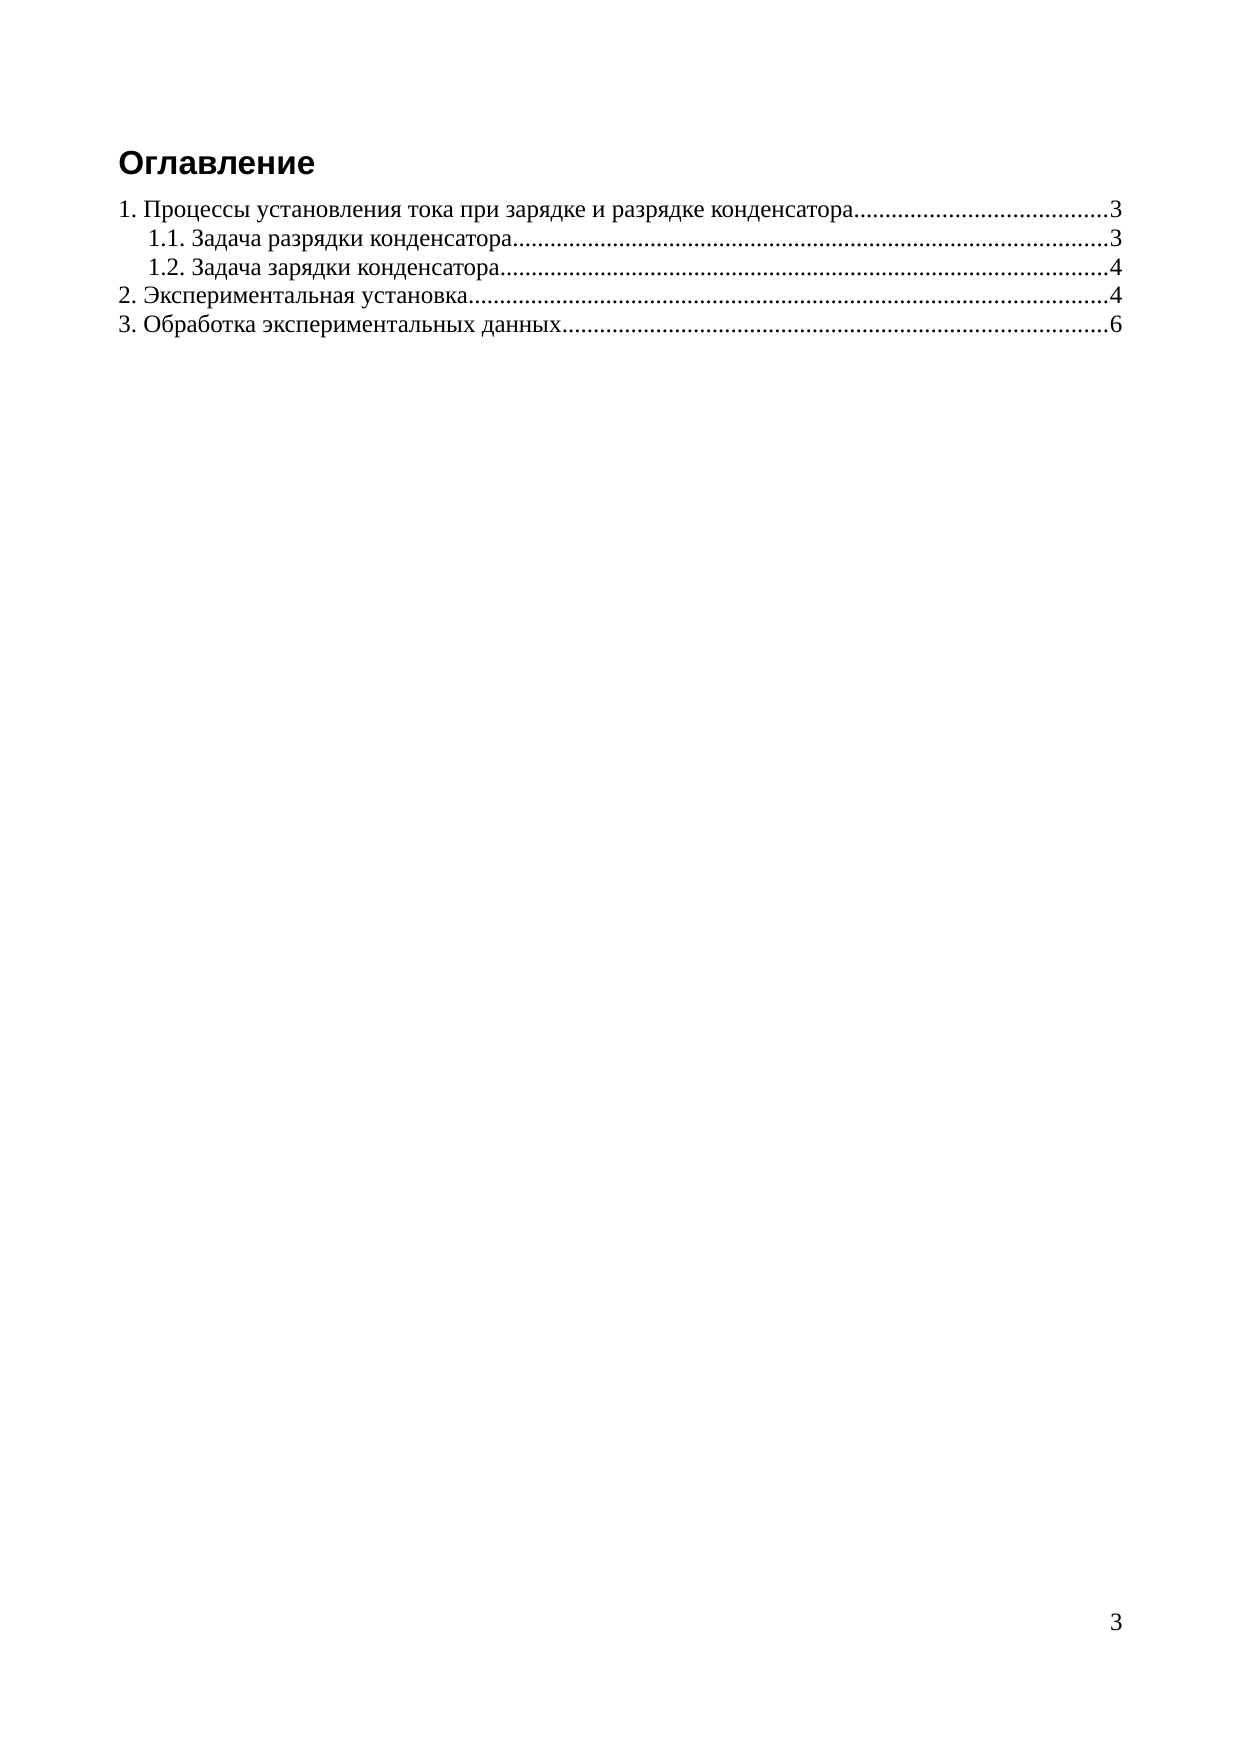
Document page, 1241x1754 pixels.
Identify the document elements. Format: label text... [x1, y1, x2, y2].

text 3. Обработка экспериментальных данных 6 [118, 309, 1122, 338]
subtitle Оглавление [118, 143, 1122, 182]
text 2. Экспериментальная установка 4 [118, 280, 1122, 309]
text 1.2. Задача зарядки конденсатора 4 [148, 252, 1122, 280]
text 1. Процессы установления тока при зарядке и разрядке конденсатора 3 [118, 194, 1122, 223]
text 1.1. Задача разрядки конденсатора 3 [148, 223, 1122, 252]
